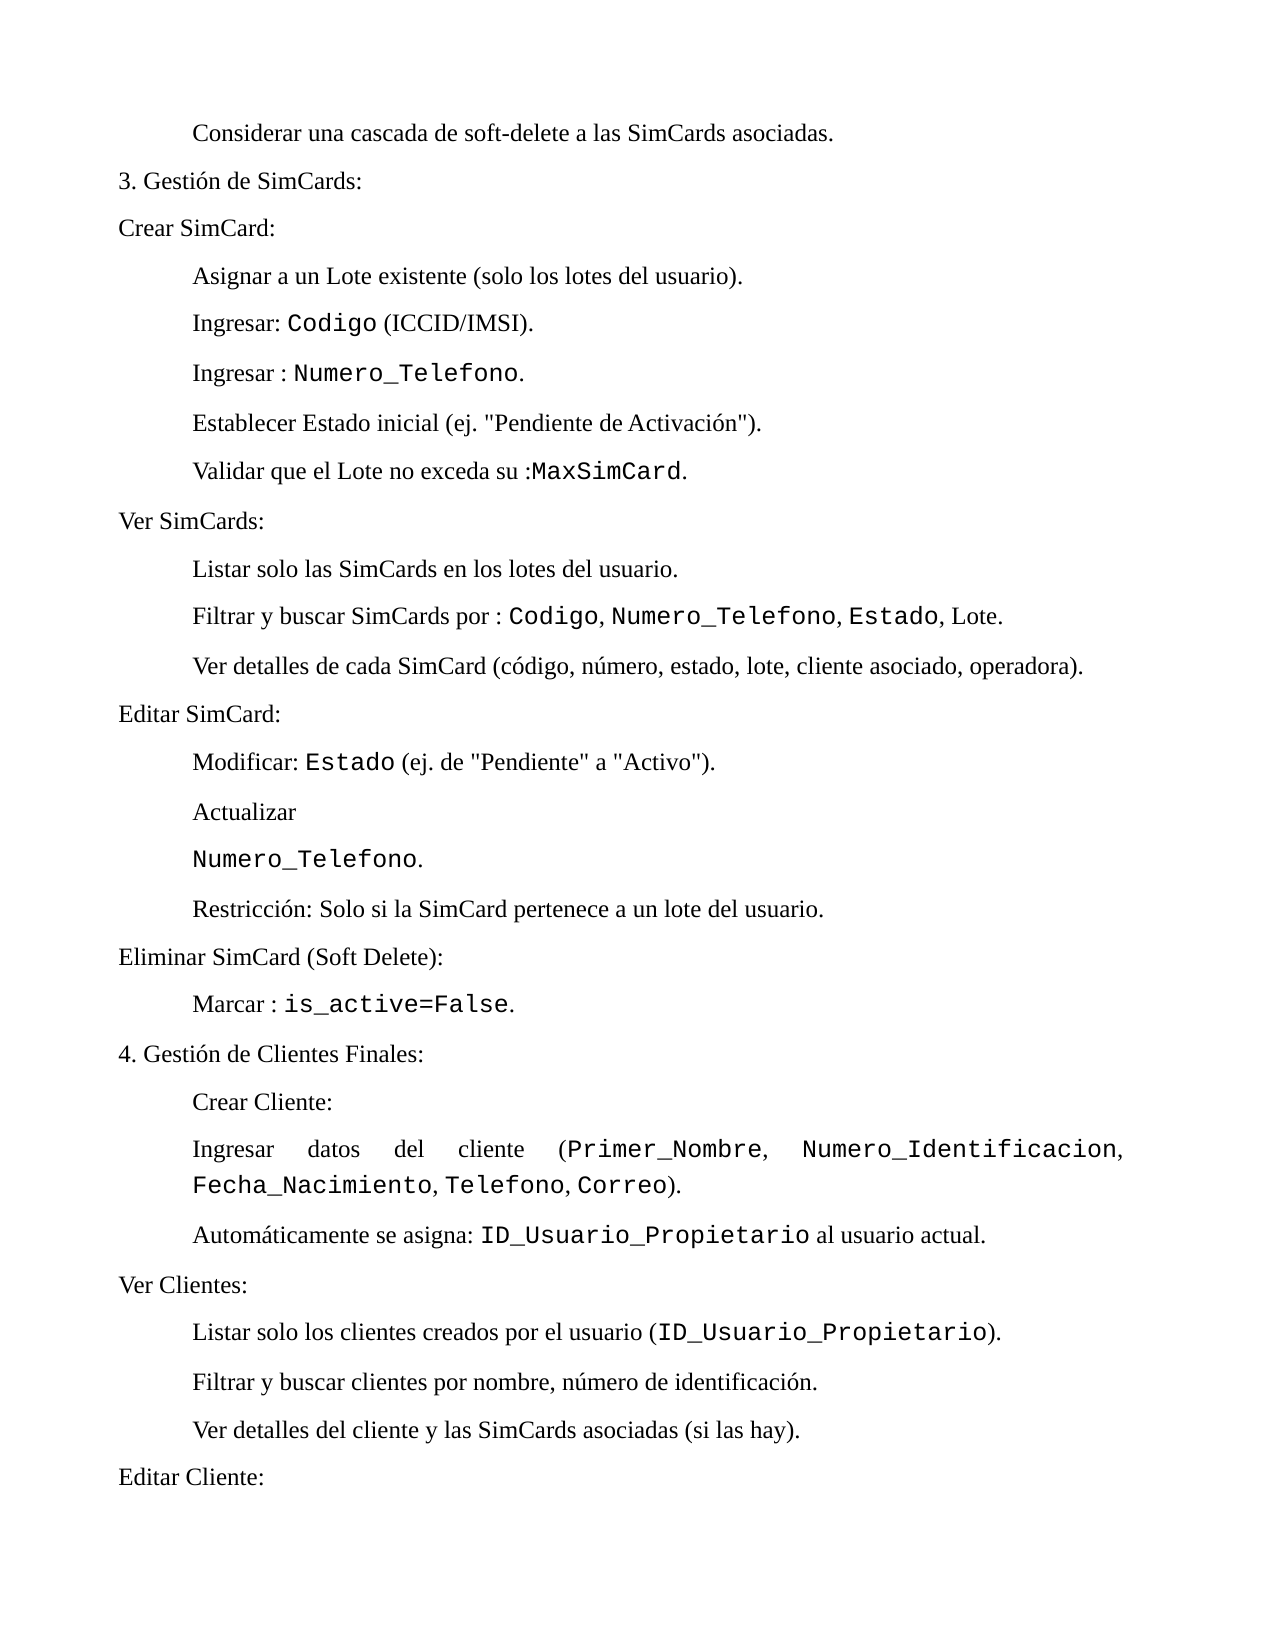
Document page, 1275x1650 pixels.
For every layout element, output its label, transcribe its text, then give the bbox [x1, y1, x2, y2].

text Ver detalles del cliente y las SimCards asociadas (si las hay). [118, 1415, 1157, 1444]
text Asignar a un Lote existente (solo los lotes del usuario). [118, 261, 1157, 290]
text Modificar: Estado (ej. de "Pendiente" a "Activo"). [118, 747, 1157, 777]
text Editar Cliente: [118, 1462, 1157, 1491]
text 4. Gestión de Clientes Finales: [118, 1039, 1157, 1068]
text Ingresar datos del cliente (Primer_Nombre, Numero_Identificacion, Fecha_Nacimiento, Telefono, Correo). [118, 1134, 1157, 1201]
text Ver detalles de cada SimCard (código, número, estado, lote, cliente asociado, operadora). [118, 651, 1157, 680]
text Filtrar y buscar clientes por nombre, número de identificación. [118, 1367, 1157, 1396]
text Filtrar y buscar SimCards por : Codigo, Numero_Telefono, Estado, Lote. [118, 601, 1157, 632]
text Ver Clientes: [118, 1270, 1157, 1298]
text Marcar : is_active=False. [118, 989, 1157, 1020]
text Eliminar SimCard (Soft Delete): [118, 942, 1157, 971]
text Ingresar: Codigo (ICCID/IMSI). [118, 308, 1157, 339]
text Restricción: Solo si la SimCard pertenece a un lote del usuario. [118, 894, 1157, 923]
text Ingresar : Numero_Telefono. [118, 358, 1157, 389]
text Editar SimCard: [118, 699, 1157, 728]
text Considerar una cascada de soft-delete a las SimCards asociadas. [118, 118, 1157, 147]
text Establecer Estado inicial (ej. "Pendiente de Activación"). [118, 408, 1157, 437]
text Crear Cliente: [118, 1087, 1157, 1116]
text Crear SimCard: [118, 213, 1157, 242]
text Numero_Telefono. [118, 844, 1157, 875]
text Ver SimCards: [118, 506, 1157, 535]
text 3. Gestión de SimCards: [118, 166, 1157, 194]
text Validar que el Lote no exceda su :MaxSimCard. [118, 456, 1157, 487]
text Listar solo las SimCards en los lotes del usuario. [118, 554, 1157, 582]
text Actualizar [118, 797, 1157, 825]
text Listar solo los clientes creados por el usuario (ID_Usuario_Propietario). [118, 1317, 1157, 1348]
text Automáticamente se asigna: ID_Usuario_Propietario al usuario actual. [118, 1220, 1157, 1251]
